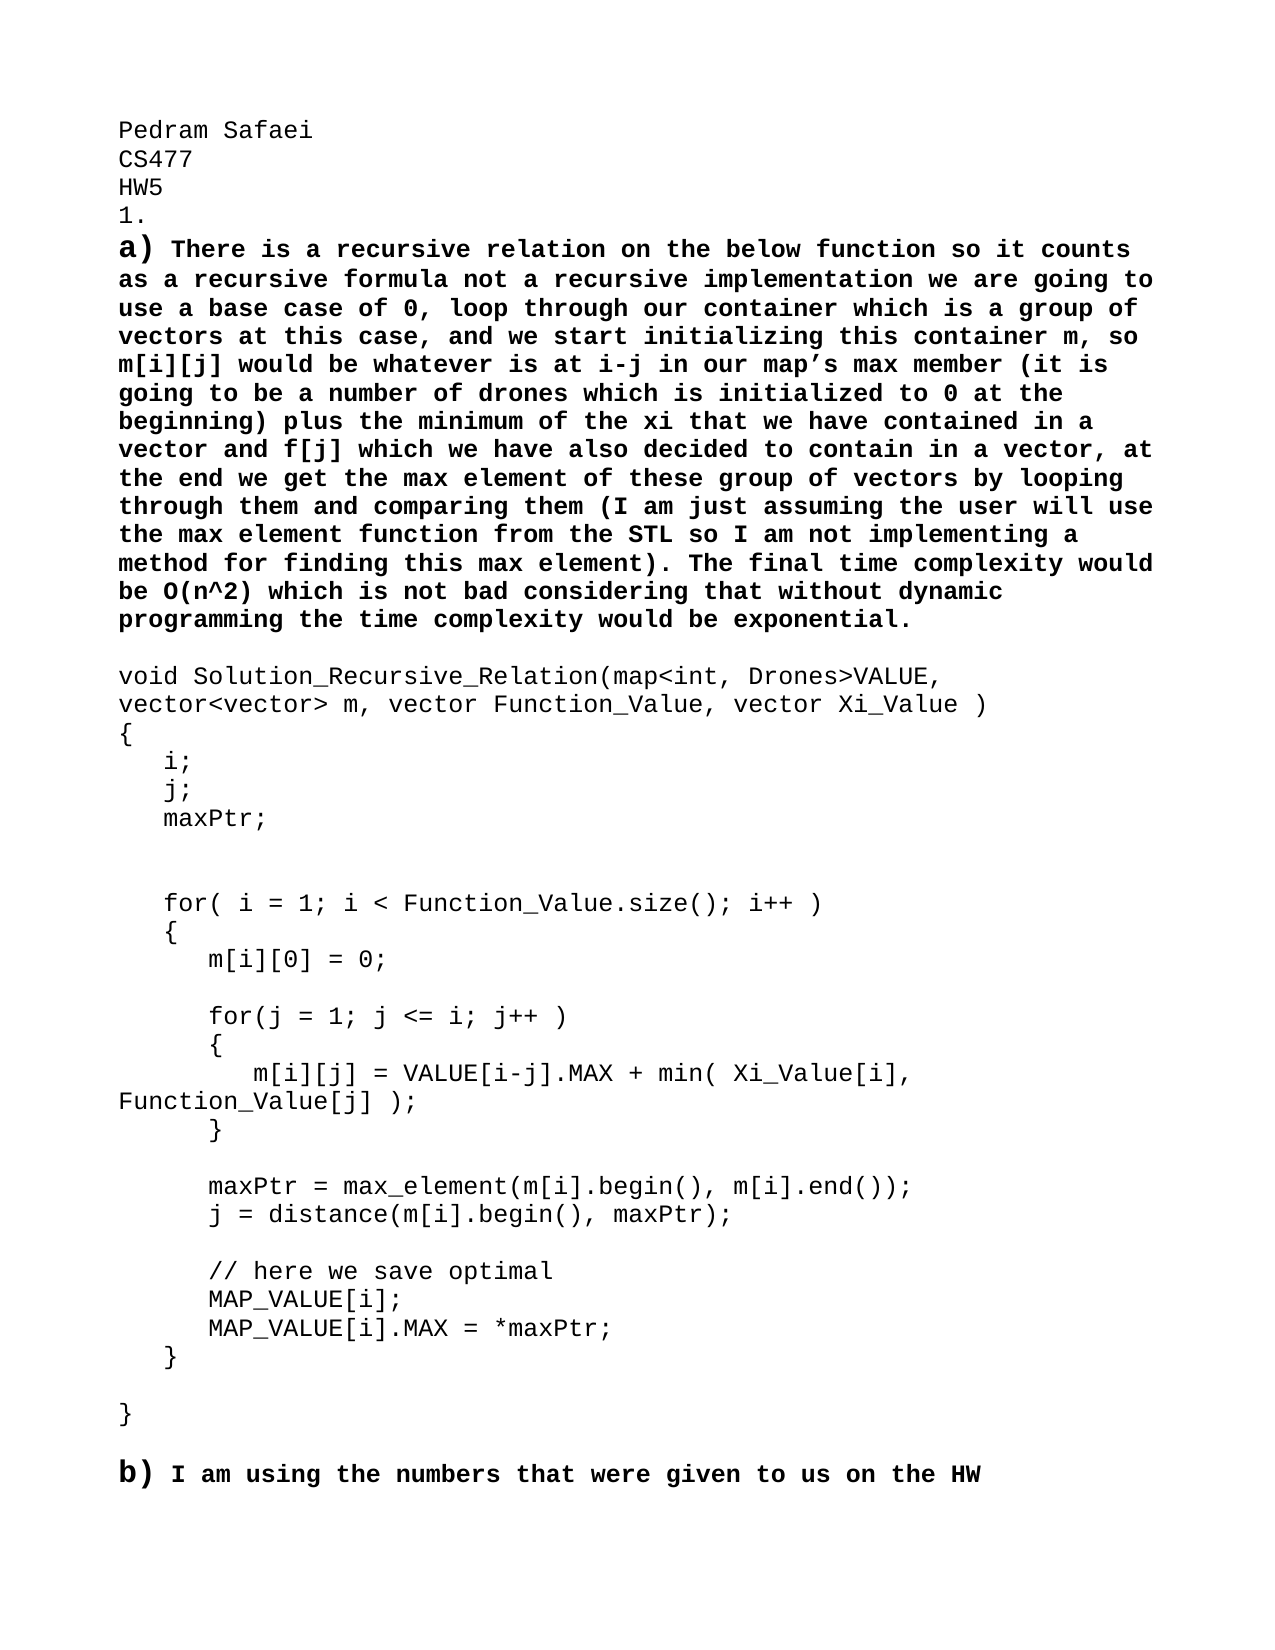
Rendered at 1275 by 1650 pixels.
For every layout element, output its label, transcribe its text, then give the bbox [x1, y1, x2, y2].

text 1. [118, 203, 1157, 231]
text for( i = 1; i < Function_Value.size(); i++ ) [118, 890, 1157, 918]
text void Solution_Recursive_Relation(map<int, Drones>VALUE, vector<vector> m, vector Function_Value, vector Xi_Value ) [118, 663, 1157, 720]
text CS477 [118, 146, 1157, 175]
text } [118, 1343, 1157, 1372]
text // here we save optimal [118, 1258, 1157, 1287]
text i; [118, 748, 1157, 777]
text MAP_VALUE[i]; [118, 1287, 1157, 1315]
text { [118, 720, 1157, 748]
text a) There is a recursive relation on the below function so it counts as a recursive formula not a recursive implementation we are going to use a base case of 0, loop through our container which is a group of vectors at this case, and we start initializing this container m, so m[i][j] would be whatever is at i-j in our map’s max member (it is going to be a number of drones which is initialized to 0 at the beginning) plus the minimum of the xi that we have contained in a vector and f[j] which we have also decided to contain in a vector, at the end we get the max element of these group of vectors by looping through them and comparing them (I am just assuming the user will use the max element function from the STL so I am not implementing a method for finding this max element). The final time complexity would be O(n^2) which is not bad considering that without dynamic programming the time complexity would be exponential. [118, 231, 1157, 635]
text MAP_VALUE[i].MAX = *maxPtr; [118, 1315, 1157, 1343]
text maxPtr; [118, 805, 1157, 833]
text } [118, 1117, 1157, 1145]
text b) I am using the numbers that were given to us on the HW [118, 1457, 1157, 1492]
text maxPtr = max_element(m[i].begin(), m[i].end()); [118, 1173, 1157, 1202]
text for(j = 1; j <= i; j++ ) [118, 1003, 1157, 1032]
text { [118, 918, 1157, 947]
text HW5 [118, 175, 1157, 203]
text m[i][j] = VALUE[i-j].MAX + min( Xi_Value[i], Function_Value[j] ); [118, 1060, 1157, 1117]
text m[i][0] = 0; [118, 947, 1157, 975]
text } [118, 1400, 1157, 1428]
text j = distance(m[i].begin(), maxPtr); [118, 1202, 1157, 1230]
text Pedram Safaei [118, 118, 1157, 146]
text { [118, 1032, 1157, 1060]
text j; [118, 777, 1157, 805]
